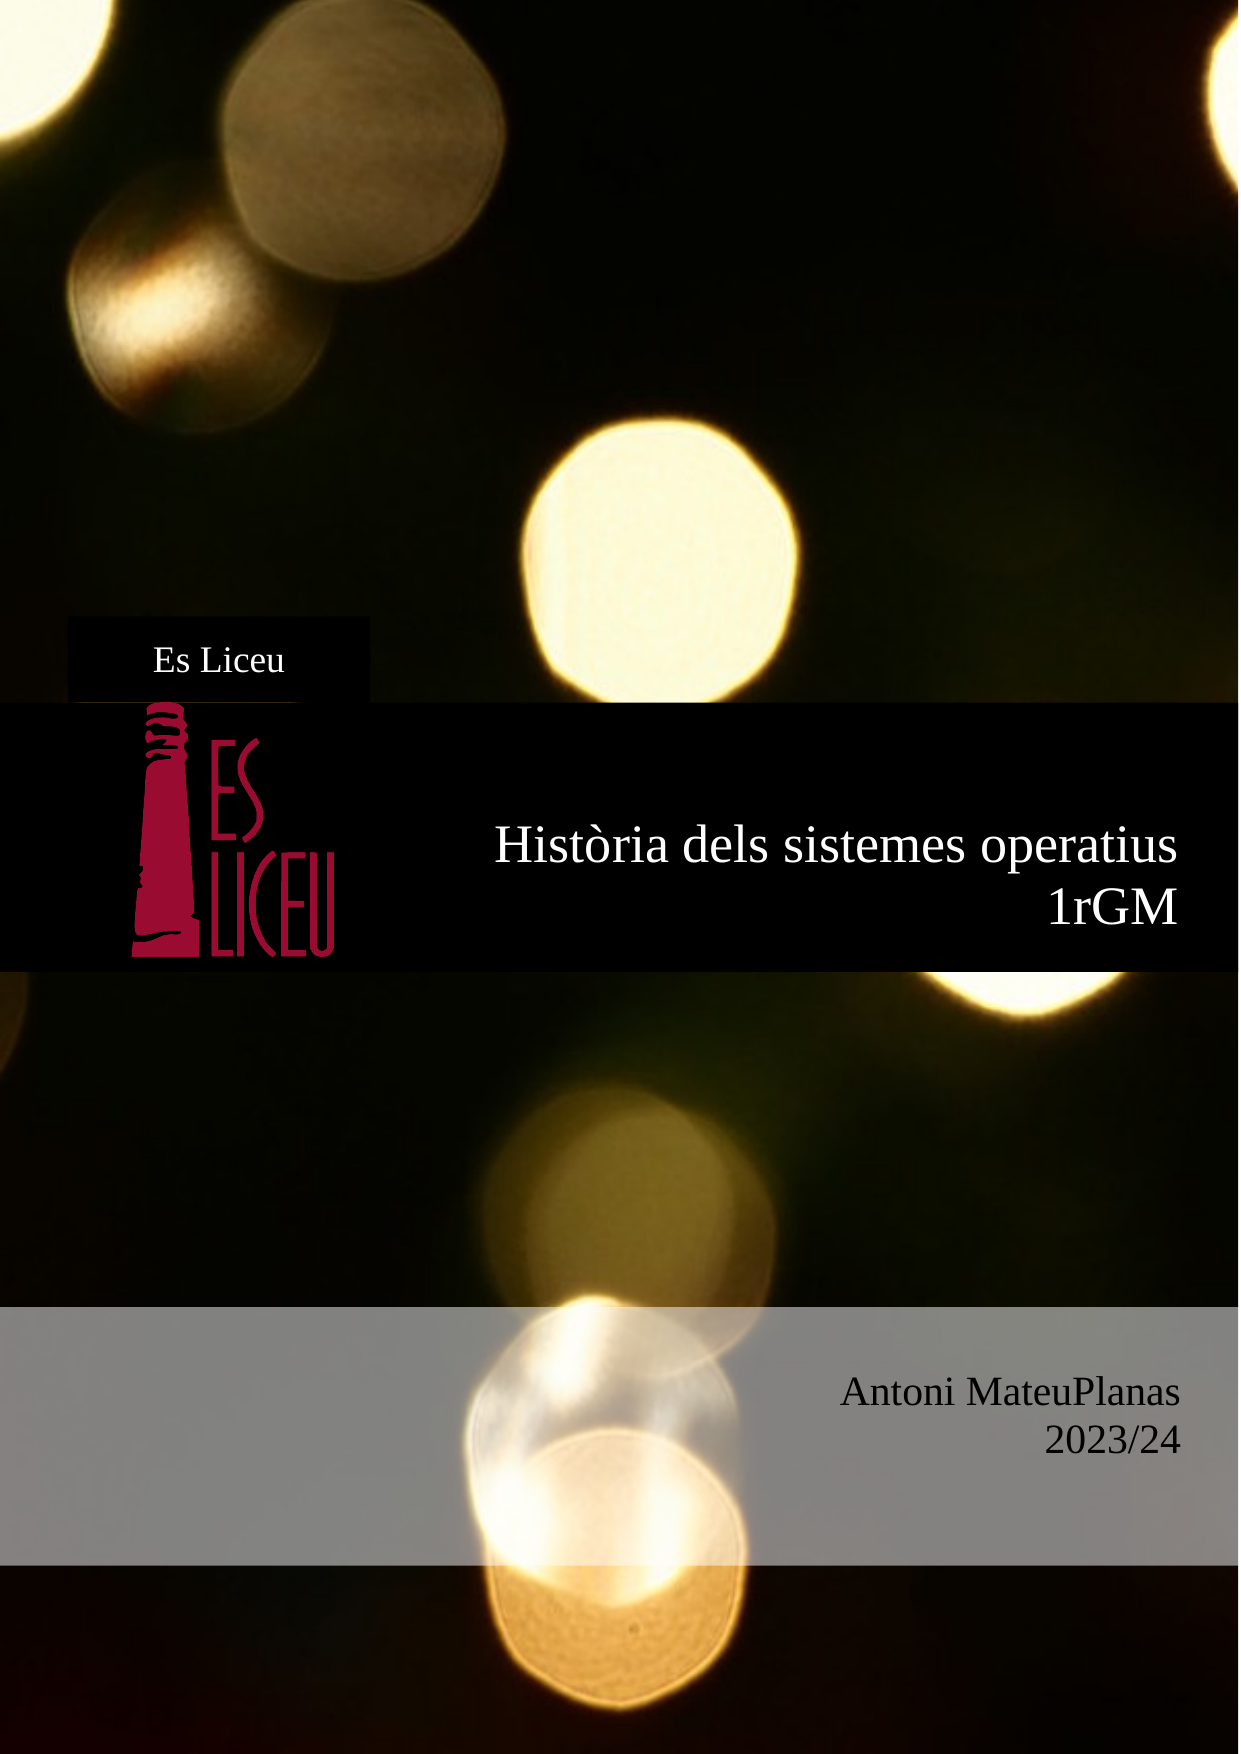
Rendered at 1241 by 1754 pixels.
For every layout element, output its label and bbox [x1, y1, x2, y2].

picture [0, 0, 1239, 702]
picture [131, 702, 334, 957]
picture [0, 1566, 1239, 1754]
picture [0, 972, 1239, 1307]
